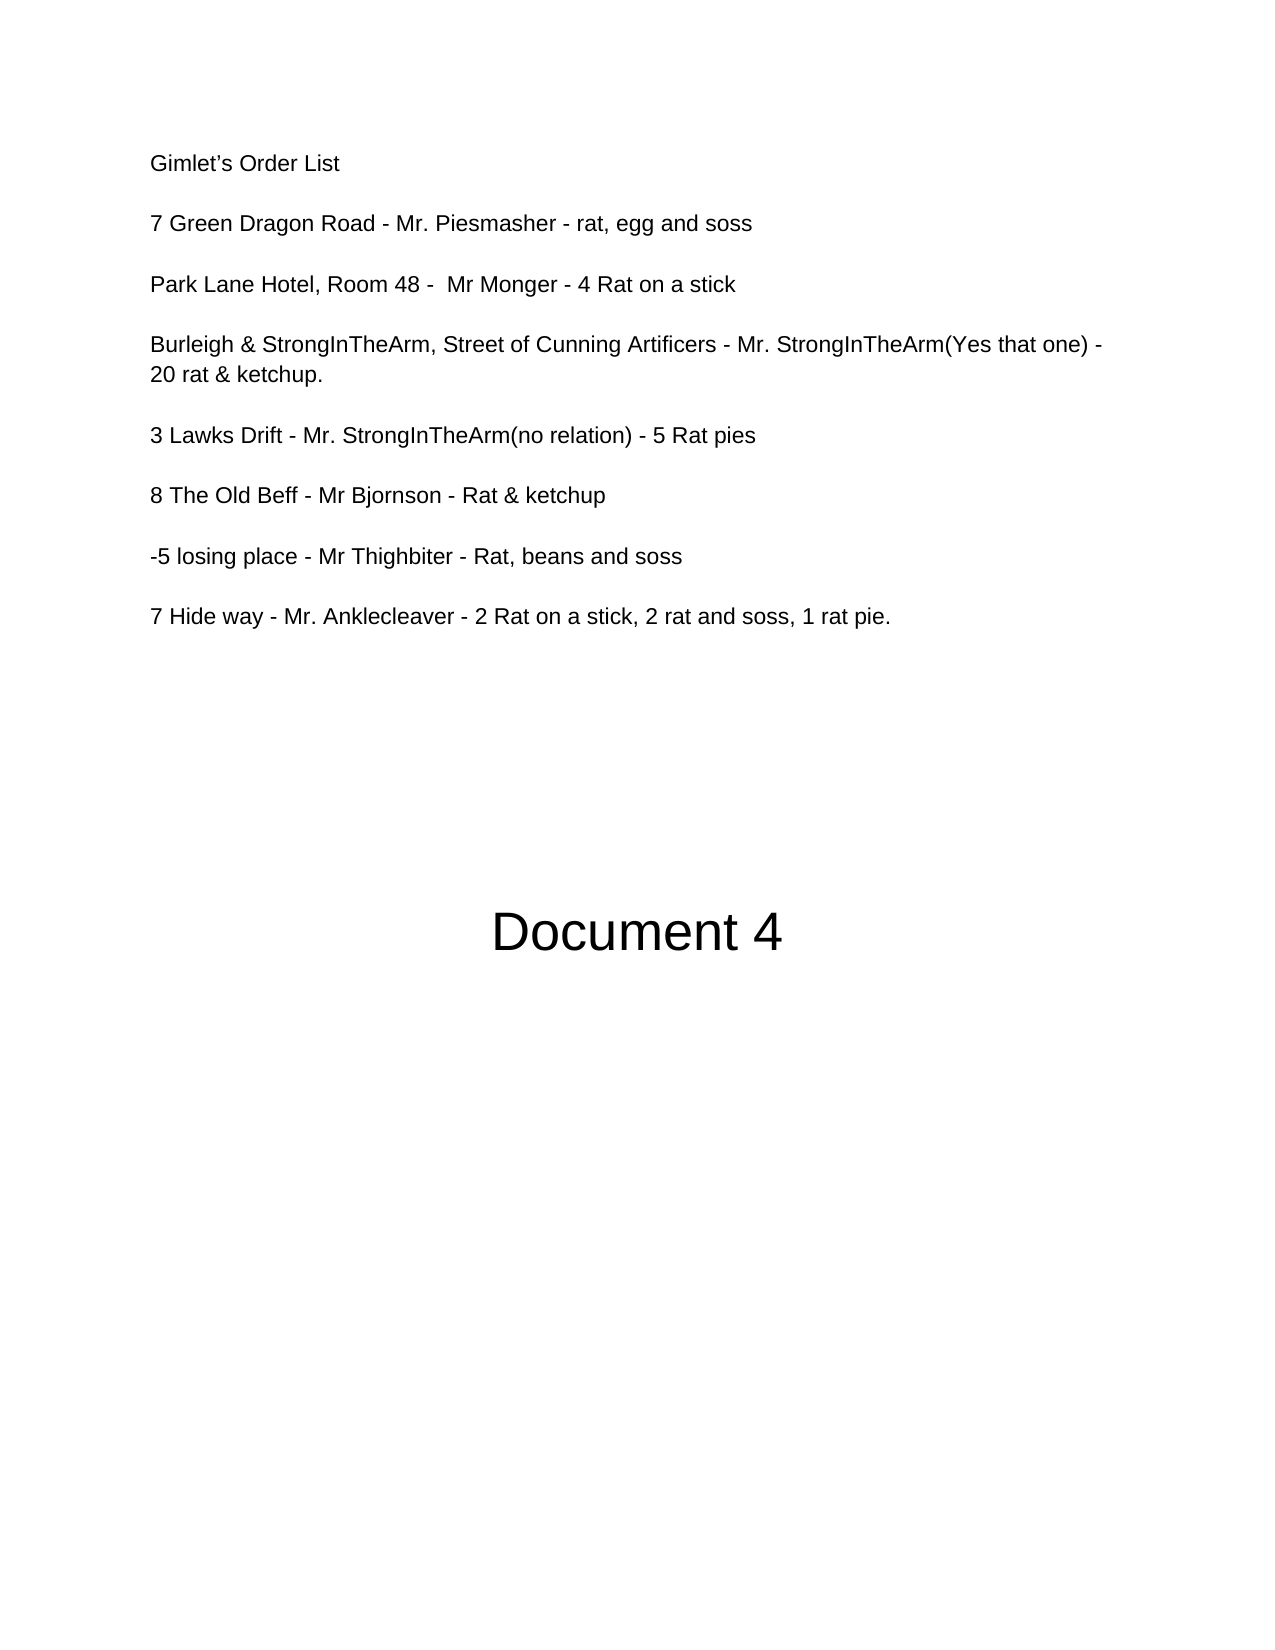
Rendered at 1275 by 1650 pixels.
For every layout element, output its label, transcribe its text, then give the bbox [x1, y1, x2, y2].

title Document 4 [150, 899, 1125, 962]
text 7 Hide way - Mr. Anklecleaver - 2 Rat on a stick, 2 rat and soss, 1 rat pie. [150, 603, 1125, 629]
text Gimlet’s Order List [150, 150, 1125, 176]
text 3 Lawks Drift - Mr. StrongInTheArm(no relation) - 5 Rat pies [150, 422, 1125, 448]
text 8 The Old Beff - Mr Bjornson - Rat & ketchup [150, 482, 1125, 509]
text 7 Green Dragon Road - Mr. Piesmasher - rat, egg and soss [150, 210, 1125, 237]
text Burleigh & StrongInTheArm, Street of Cunning Artificers - Mr. StrongInTheArm(Yes that one) - 20 rat & ketchup. [150, 331, 1125, 388]
text -5 losing place - Mr Thighbiter - Rat, beans and soss [150, 543, 1125, 569]
text Park Lane Hotel, Room 48 - Mr Monger - 4 Rat on a stick [150, 271, 1125, 297]
